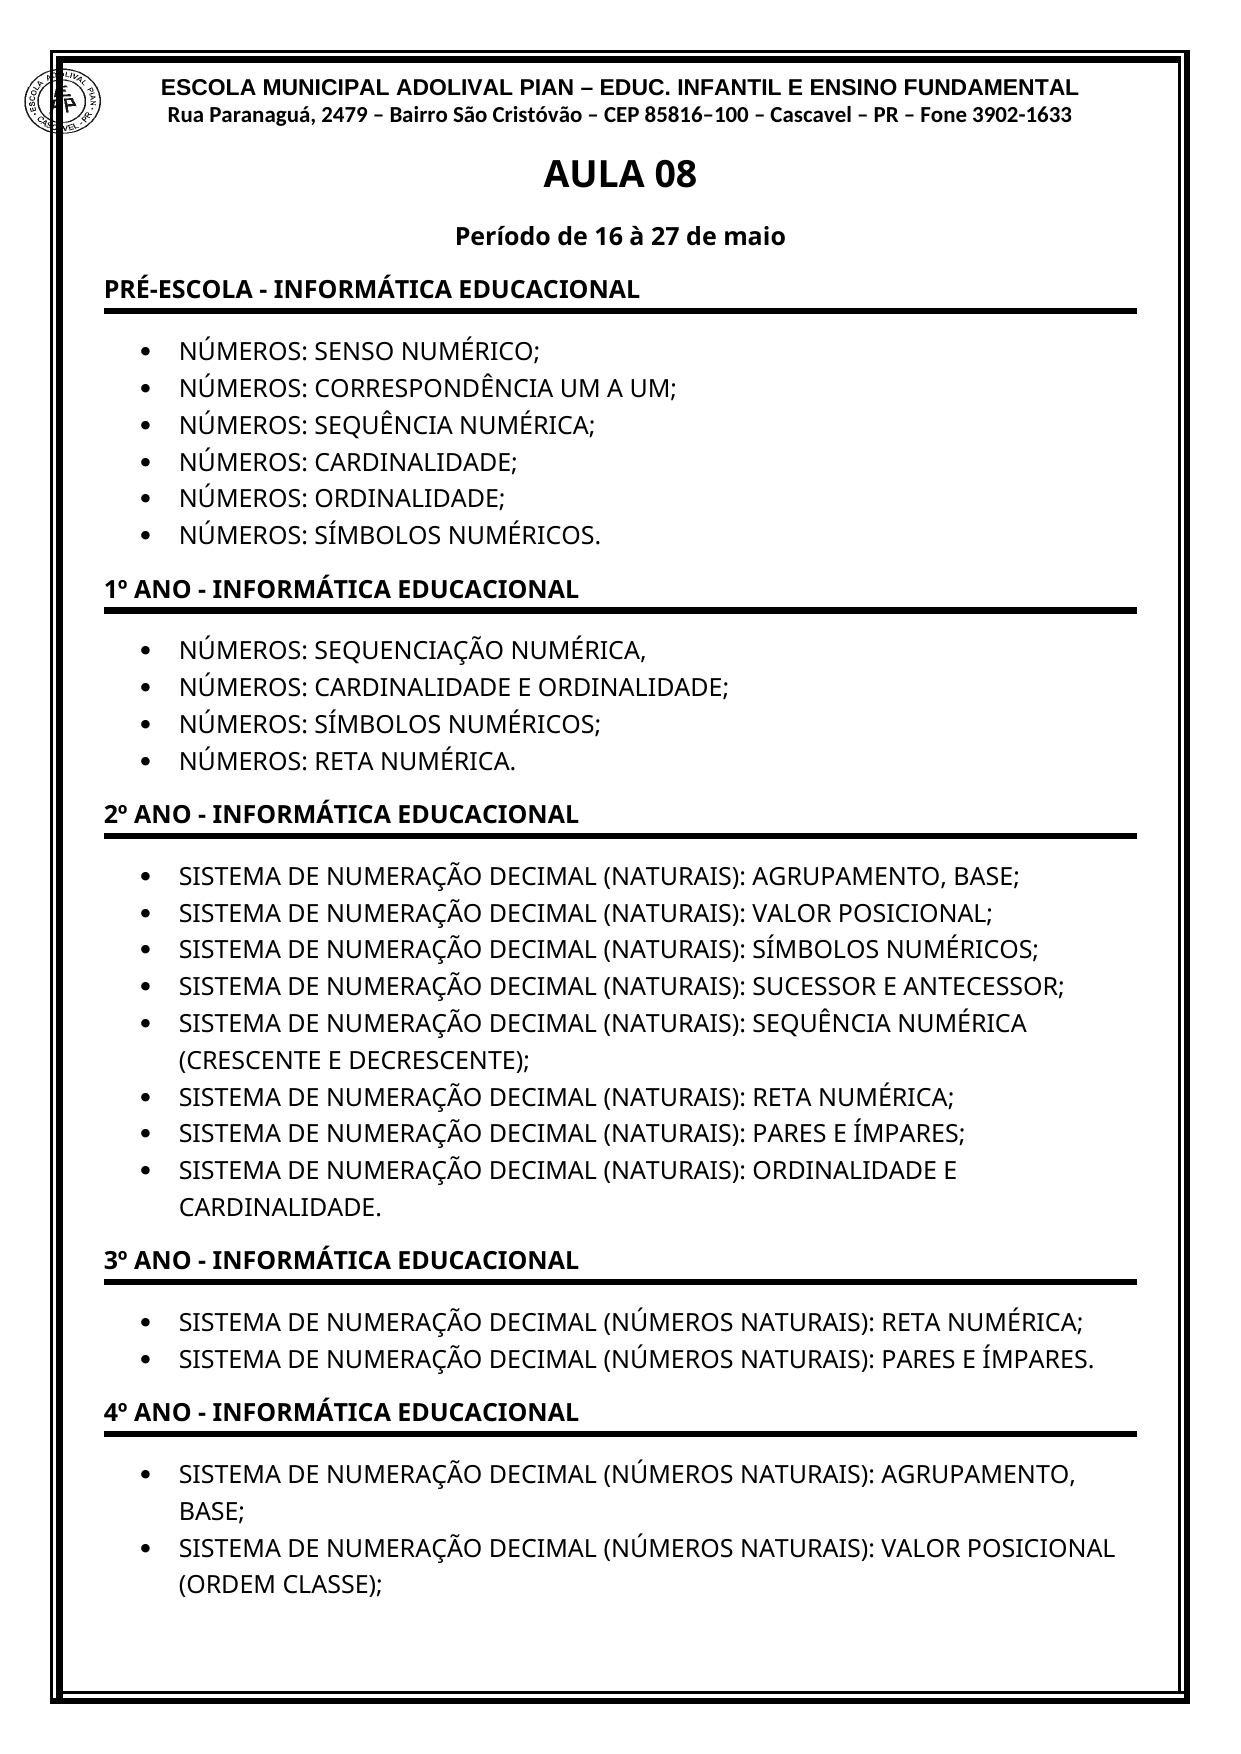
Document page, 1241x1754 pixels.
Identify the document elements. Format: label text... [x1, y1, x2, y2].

list SISTEMA DE NUMERAÇÃO DECIMAL (NÚMEROS NATURAIS): AGRUPAMENTO, BASE; [141, 1457, 1137, 1527]
text 3º ANO - INFORMÁTICA EDUCACIONAL [103, 1243, 1137, 1285]
text PRÉ-ESCOLA - INFORMÁTICA EDUCACIONAL [103, 272, 1137, 314]
text 1º ANO - INFORMÁTICA EDUCACIONAL [103, 571, 1137, 614]
list NÚMEROS: SÍMBOLOS NUMÉRICOS. [141, 518, 1137, 552]
list SISTEMA DE NUMERAÇÃO DECIMAL (NATURAIS): AGRUPAMENTO, BASE; [141, 858, 1137, 893]
text 2º ANO - INFORMÁTICA EDUCACIONAL [103, 797, 1137, 839]
list NÚMEROS: CARDINALIDADE E ORDINALIDADE; [141, 670, 1137, 704]
list NÚMEROS: SEQUENCIAÇÃO NUMÉRICA, [141, 633, 1137, 667]
list SISTEMA DE NUMERAÇÃO DECIMAL (NÚMEROS NATURAIS): PARES E ÍMPARES. [141, 1341, 1137, 1376]
list NÚMEROS: RETA NUMÉRICA. [141, 743, 1137, 777]
list NÚMEROS: ORDINALIDADE; [141, 481, 1137, 515]
list SISTEMA DE NUMERAÇÃO DECIMAL (NATURAIS): SÍMBOLOS NUMÉRICOS; [141, 932, 1137, 966]
list SISTEMA DE NUMERAÇÃO DECIMAL (NATURAIS): SEQUÊNCIA NUMÉRICA (CRESCENTE E DECRESCENTE); [141, 1006, 1137, 1076]
list SISTEMA DE NUMERAÇÃO DECIMAL (NATURAIS): SUCESSOR E ANTECESSOR; [141, 969, 1137, 1003]
text 4º ANO - INFORMÁTICA EDUCACIONAL [103, 1395, 1137, 1437]
list SISTEMA DE NUMERAÇÃO DECIMAL (NATURAIS): PARES E ÍMPARES; [141, 1116, 1137, 1150]
list SISTEMA DE NUMERAÇÃO DECIMAL (NÚMEROS NATURAIS): RETA NUMÉRICA; [141, 1305, 1137, 1339]
list NÚMEROS: SEQUÊNCIA NUMÉRICA; [141, 407, 1137, 442]
list NÚMEROS: CORRESPONDÊNCIA UM A UM; [141, 371, 1137, 405]
list SISTEMA DE NUMERAÇÃO DECIMAL (NATURAIS): RETA NUMÉRICA; [141, 1079, 1137, 1113]
text AULA 08 [103, 147, 1137, 198]
list SISTEMA DE NUMERAÇÃO DECIMAL (NÚMEROS NATURAIS): VALOR POSICIONAL (ORDEM CLASSE); [141, 1530, 1137, 1601]
text Período de 16 à 27 de maio [103, 219, 1137, 253]
list SISTEMA DE NUMERAÇÃO DECIMAL (NATURAIS): VALOR POSICIONAL; [141, 895, 1137, 929]
list NÚMEROS: SÍMBOLOS NUMÉRICOS; [141, 707, 1137, 741]
list SISTEMA DE NUMERAÇÃO DECIMAL (NATURAIS): ORDINALIDADE E CARDINALIDADE. [141, 1153, 1137, 1223]
list NÚMEROS: SENSO NUMÉRICO; [141, 334, 1137, 368]
list NÚMEROS: CARDINALIDADE; [141, 444, 1137, 478]
